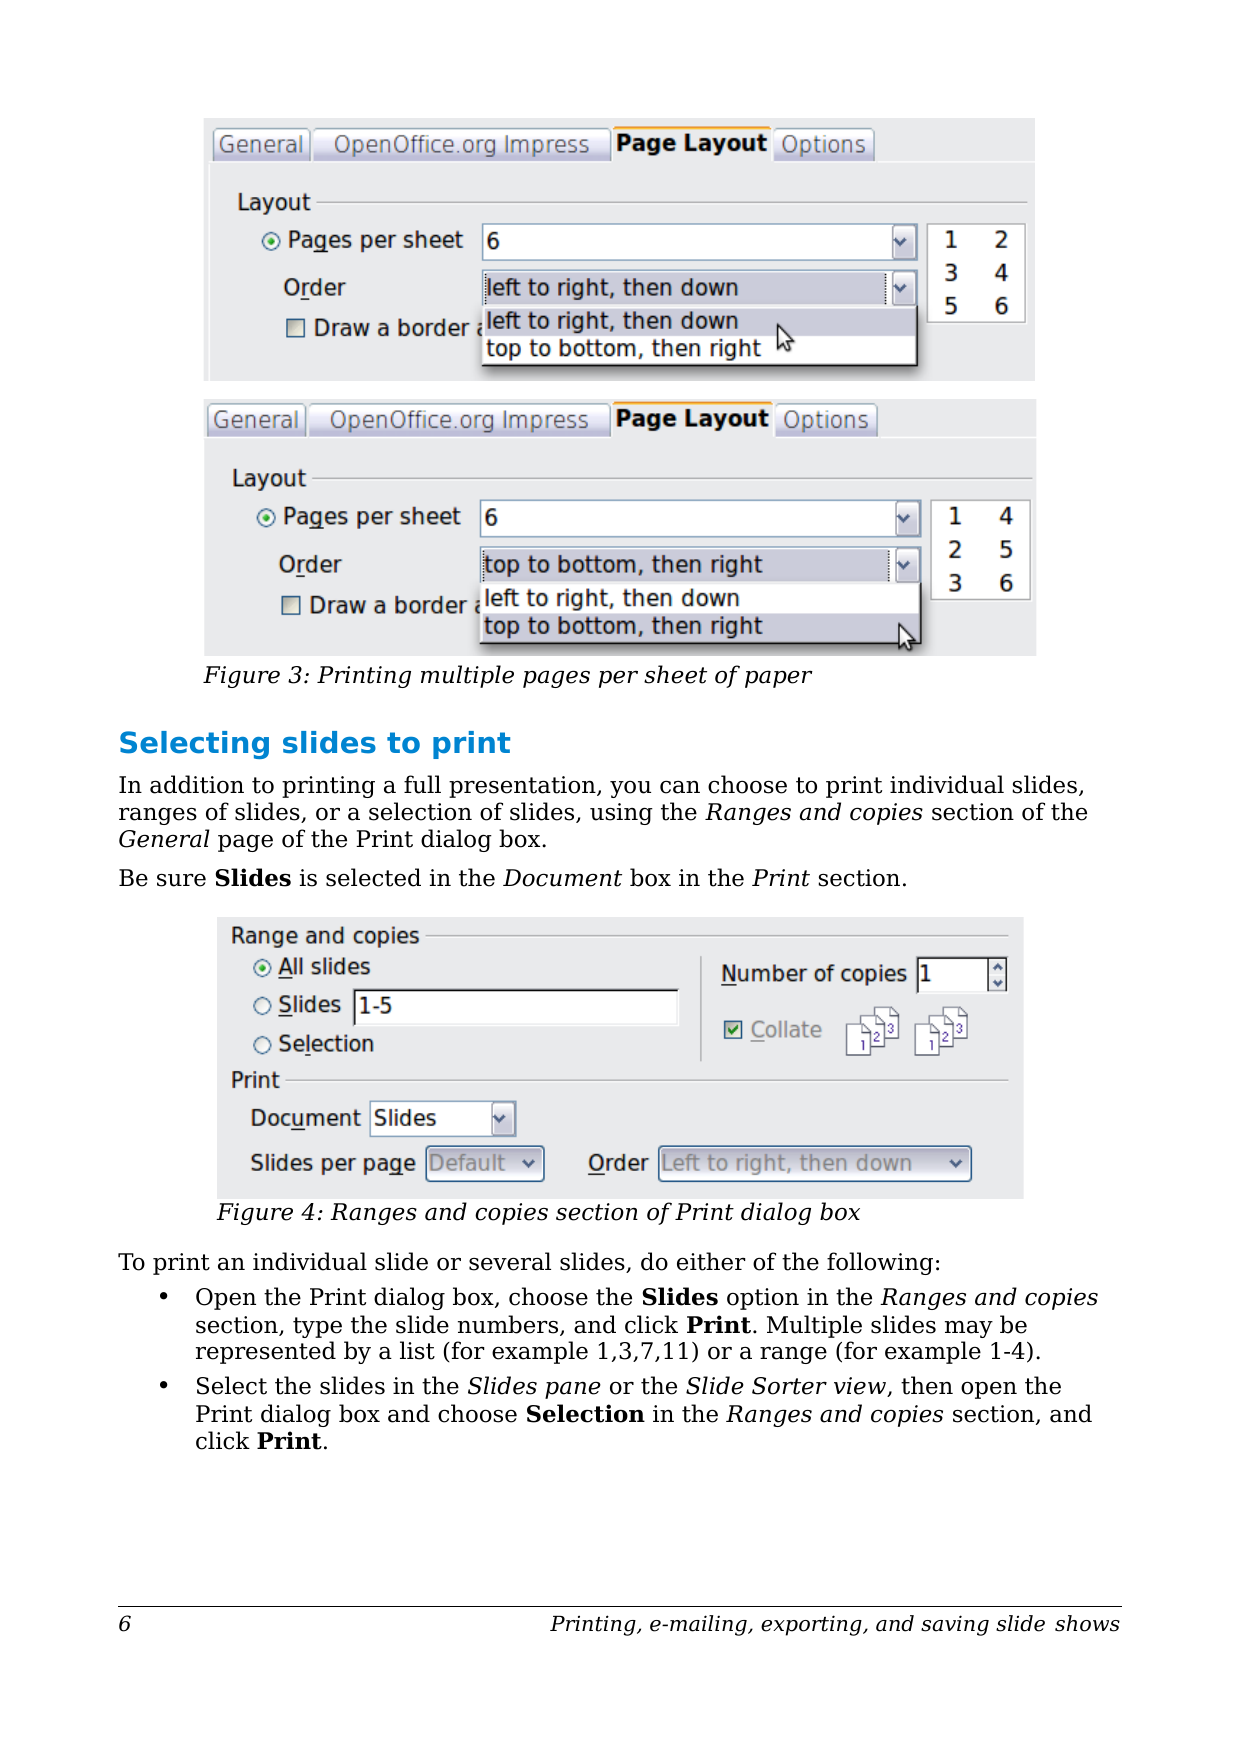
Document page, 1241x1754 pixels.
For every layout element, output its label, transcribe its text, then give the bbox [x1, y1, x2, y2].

list Open the Print dialog box, choose the Slides option in the Ranges and copies section, type the slide numbers, and click Print. Multiple slides may be represented by a list (for example 1,3,7,11) or a range (for example 1-4). [156, 1282, 1122, 1365]
picture [203, 118, 1035, 381]
picture [217, 917, 1024, 1199]
list Select the slides in the Slides pane or the Slide Sorter view, then open the Print dialog box and choose Selection in the Ranges and copies section, and click Print. [156, 1371, 1122, 1454]
text Figure 4: Ranges and copies section of Print dialog box [217, 1199, 1023, 1225]
list To print an individual slide or several slides, do either of the following: [118, 1249, 1122, 1276]
text Figure 3: Printing multiple pages per sheet of paper [204, 662, 1037, 689]
picture [203, 399, 1037, 656]
subtitle Selecting slides to print [118, 726, 1122, 760]
text Be sure Slides is selected in the Document box in the Print section. [118, 865, 1122, 892]
text In addition to printing a full presentation, you can choose to print individual slides, ranges of slides, or a selection of slides, using the Ranges and copies section of the General page of the Print dialog box. [118, 773, 1122, 853]
